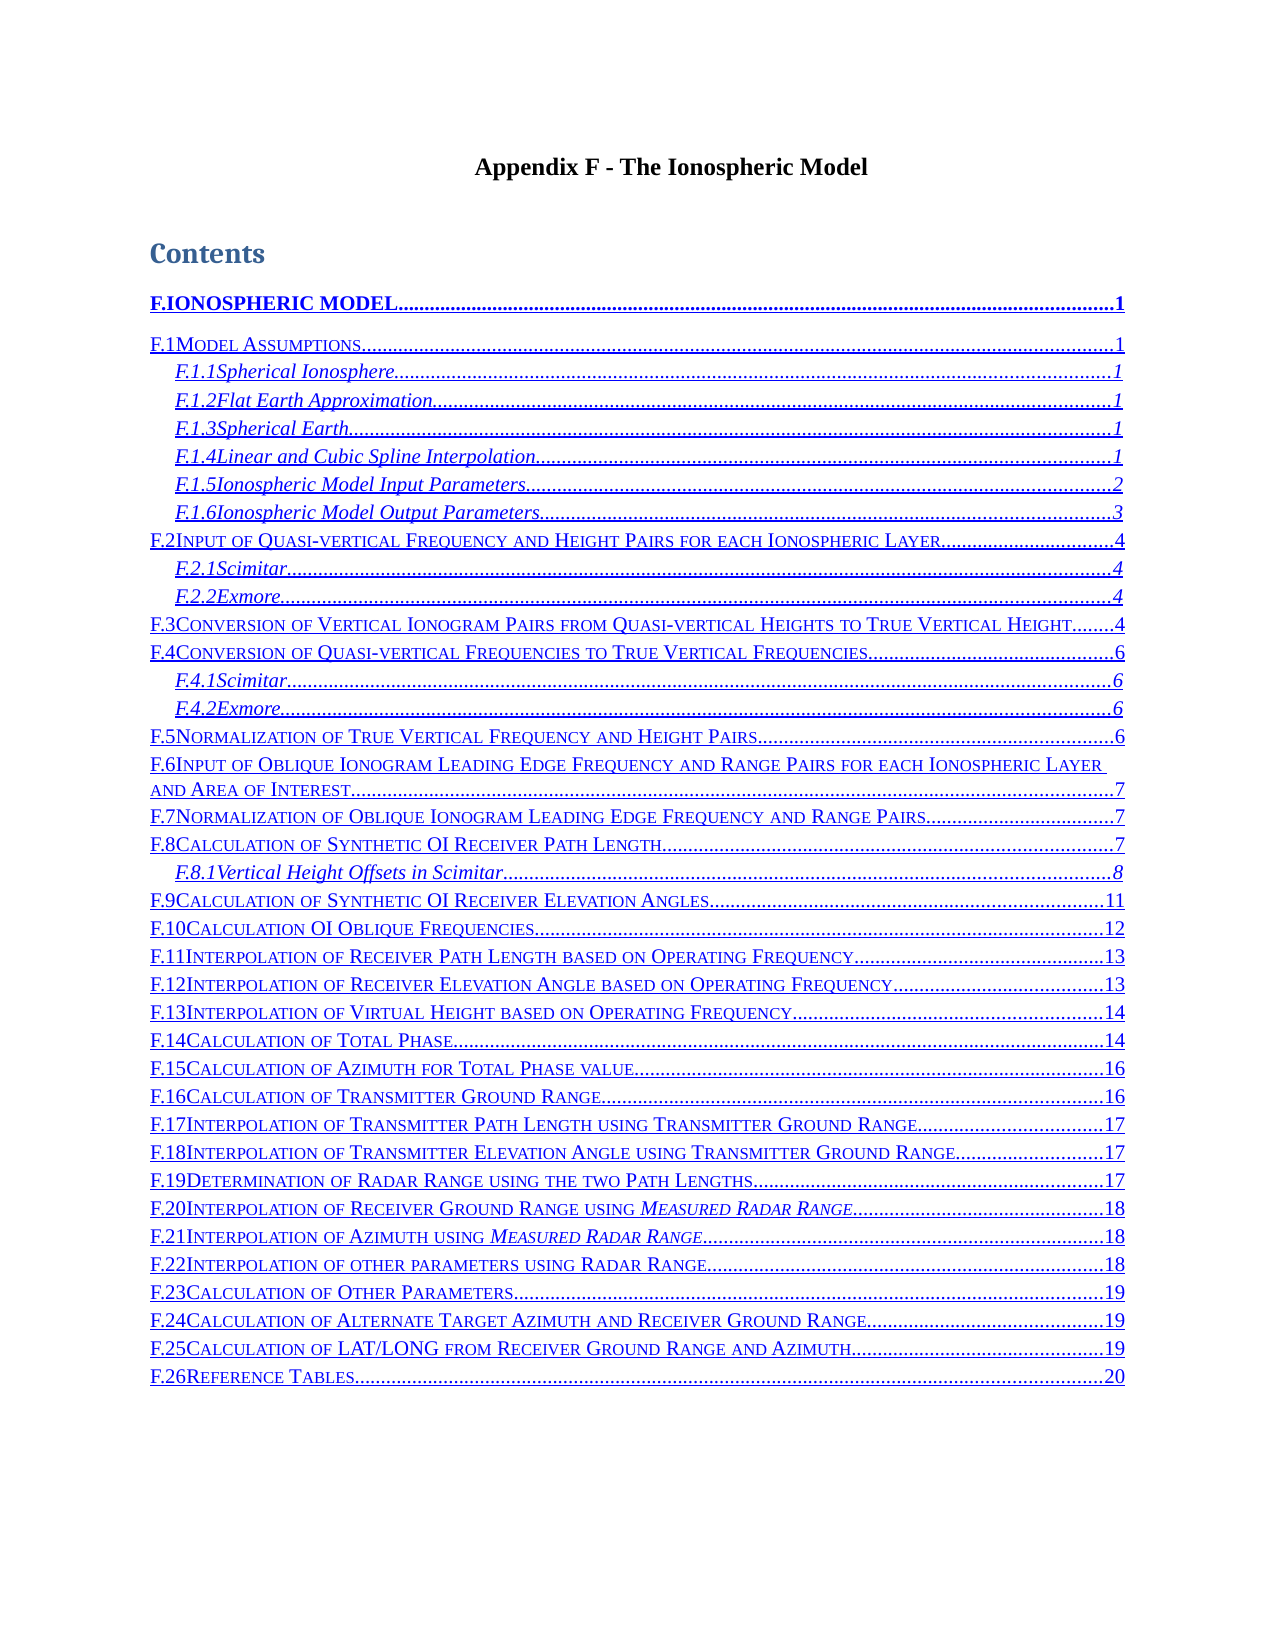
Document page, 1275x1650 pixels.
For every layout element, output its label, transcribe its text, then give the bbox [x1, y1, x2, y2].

text F.21 Interpolation of Azimuth using Measured Radar Range 18 [150, 1221, 1125, 1245]
text F.5 Normalization of True Vertical Frequency and Height Pairs 6 [150, 721, 1125, 745]
text F.26 Reference Tables 20 [150, 1361, 1125, 1385]
text F.2.1 Scimitar 4 [175, 553, 1125, 581]
text F.14 Calculation of Total Phase 14 [150, 1025, 1125, 1049]
text F.1.1 Spherical Ionosphere 1 [175, 357, 1125, 385]
text F.8 Calculation of Synthetic OI Receiver Path Length 7 [150, 829, 1125, 853]
text F.19 Determination of Radar Range using the two Path Lengths 17 [150, 1165, 1125, 1189]
text F.13 Interpolation of Virtual Height based on Operating Frequency 14 [150, 997, 1125, 1021]
text F.23 Calculation of Other Parameters 19 [150, 1277, 1125, 1301]
text F.12 Interpolation of Receiver Elevation Angle based on Operating Frequency 13 [150, 969, 1125, 993]
text F.15 Calculation of Azimuth for Total Phase value 16 [150, 1053, 1125, 1077]
text F.11 Interpolation of Receiver Path Length based on Operating Frequency 13 [150, 941, 1125, 965]
text F.2 Input of Quasi-vertical Frequency and Height Pairs for each Ionospheric Layer 4 [150, 525, 1125, 548]
text F.1.4 Linear and Cubic Spline Interpolation 1 [175, 441, 1125, 469]
text F.4.2 Exmore 6 [175, 693, 1125, 721]
text F.1.3 Spherical Earth 1 [175, 413, 1125, 441]
text F.1.5 Ionospheric Model Input Parameters 2 [175, 469, 1125, 497]
text F.1 Model Assumptions 1 [150, 329, 1125, 352]
text F.7 Normalization of Oblique Ionogram Leading Edge Frequency and Range Pairs 7 [150, 801, 1125, 825]
text F.3 Conversion of Vertical Ionogram Pairs from Quasi-vertical Heights to True Vertical Height 4 [150, 609, 1125, 633]
text F.24 Calculation of Alternate Target Azimuth and Receiver Ground Range 19 [150, 1305, 1125, 1329]
text F.8.1 Vertical Height Offsets in Scimitar 8 [175, 857, 1125, 885]
text F.10 Calculation OI Oblique Frequencies 12 [150, 913, 1125, 937]
text F.1.2 Flat Earth Approximation 1 [175, 385, 1125, 413]
text F.1.6 Ionospheric Model Output Parameters 3 [175, 497, 1125, 525]
text F.17 Interpolation of Transmitter Path Length using Transmitter Ground Range 17 [150, 1109, 1125, 1133]
text F.18 Interpolation of Transmitter Elevation Angle using Transmitter Ground Range 17 [150, 1137, 1125, 1161]
text F.22 Interpolation of other parameters using Radar Range 18 [150, 1249, 1125, 1273]
text F.4.1 Scimitar 6 [175, 665, 1125, 693]
text F.25 Calculation of LAT/LONG from Receiver Ground Range and Azimuth 19 [150, 1333, 1125, 1357]
text F.16 Calculation of Transmitter Ground Range 16 [150, 1081, 1125, 1105]
text F.6 Input of Oblique Ionogram Leading Edge Frequency and Range Pairs for each Ionospheric Layer and Area of Interest 7 [150, 749, 1125, 798]
text F.2.2 Exmore 4 [175, 581, 1125, 609]
text F.20 Interpolation of Receiver Ground Range using Measured Radar Range 18 [150, 1193, 1125, 1217]
text F. Ionospheric Model 1 [150, 288, 1125, 312]
text Appendix F - The Ionospheric Model [187, 152, 1125, 181]
text F.9 Calculation of Synthetic OI Receiver Elevation Angles 11 [150, 885, 1125, 909]
subtitle Contents [150, 237, 1125, 271]
text F.4 Conversion of Quasi-vertical Frequencies to True Vertical Frequencies 6 [150, 637, 1125, 660]
